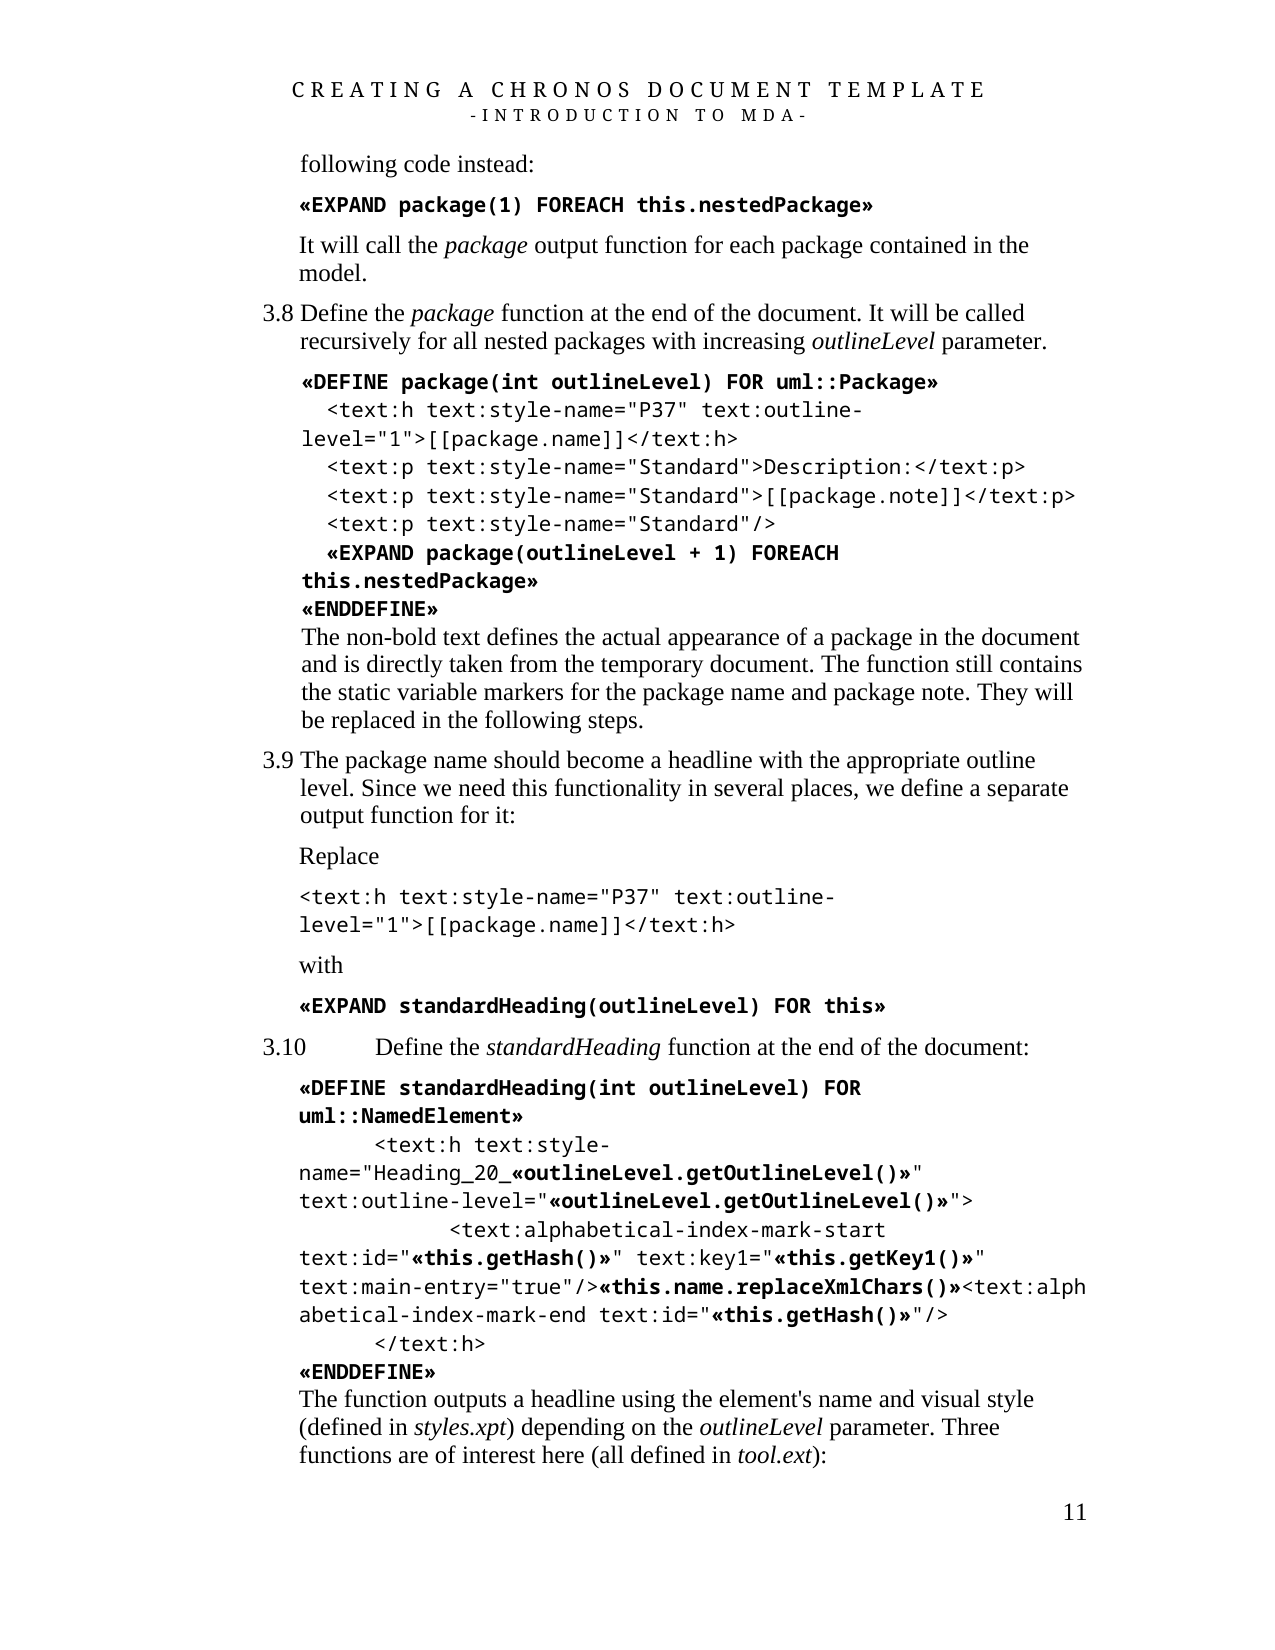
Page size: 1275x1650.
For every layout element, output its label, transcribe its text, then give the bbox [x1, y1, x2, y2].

text «EXPAND package(outlineLevel + 1) FOREACH this.nestedPackage» [301, 538, 1087, 594]
text The function outputs a headline using the element's name and visual style (defined in styles.xpt) depending on the outlineLevel parameter. Three functions are of interest here (all defined in tool.ext): [299, 1386, 1087, 1469]
text <text:h text:style-name="P37" text:outline-level="1">[[package.name]]</text:h> [301, 395, 1087, 452]
list following code instead: [262, 150, 1087, 178]
text with [299, 951, 1087, 979]
text «DEFINE package(int outlineLevel) FOR uml::Package» [301, 367, 1087, 395]
text «EXPAND standardHeading(outlineLevel) FOR this» [299, 992, 1087, 1020]
text <text:p text:style-name="Standard">Description:</text:p> [301, 452, 1087, 481]
text </text:h> [299, 1329, 1087, 1357]
text «ENDDEFINE» [299, 1357, 1087, 1386]
text <text:h text:style-name="Heading_20_«outlineLevel.getOutlineLevel()»" text:outline-level="«outlineLevel.getOutlineLevel()»"> [299, 1130, 1087, 1215]
list Define the standardHeading function at the end of the document: [262, 1033, 1087, 1060]
text «ENDDEFINE» [301, 594, 1087, 623]
text <text:h text:style-name="P37" text:outline-level="1">[[package.name]]</text:h> [299, 882, 1087, 939]
text It will call the package output function for each package contained in the model. [299, 231, 1087, 287]
list Define the package function at the end of the document. It will be called recursively for all nested packages with increasing outlineLevel parameter. [262, 299, 1087, 354]
text «EXPAND package(1) FOREACH this.nestedPackage» [299, 190, 1087, 219]
text «DEFINE standardHeading(int outlineLevel) FOR uml::NamedElement» [299, 1073, 1087, 1130]
text <text:p text:style-name="Standard"/> [301, 509, 1087, 538]
list The package name should become a headline with the appropriate outline level. Since we need this functionality in several places, we define a separate output function for it: [262, 746, 1087, 829]
text <text:alphabetical-index-mark-start text:id="«this.getHash()»" text:key1="«this.getKey1()»" text:main-entry="true"/>«this.name.replaceXmlChars()»<text:alphabetical-index-mark-end text:id="«this.getHash()»"/> [299, 1215, 1087, 1329]
text Replace [299, 842, 1087, 869]
text The non-bold text defines the actual appearance of a package in the document and is directly taken from the temporary document. The function still contains the static variable markers for the package name and package note. They will be replaced in the following steps. [301, 623, 1087, 734]
text <text:p text:style-name="Standard">[[package.note]]</text:p> [301, 481, 1087, 509]
